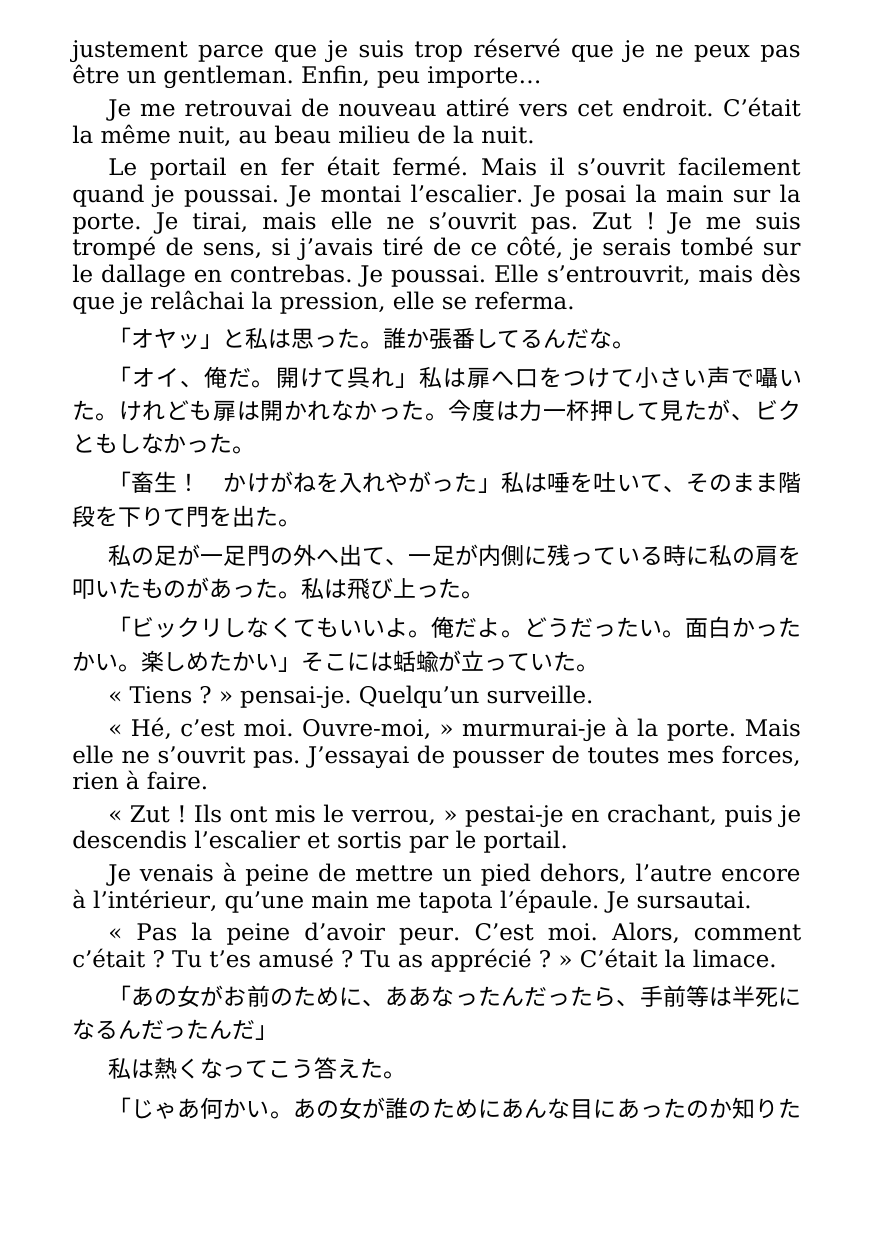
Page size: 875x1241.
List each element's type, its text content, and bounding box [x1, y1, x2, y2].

text « Tiens ? » pensai-je. Quelqu’un surveille. [72, 682, 802, 709]
text 「じゃあ何かい。あの女が誰のためにあんな目にあったのか知りた [72, 1090, 802, 1124]
text « Zut ! Ils ont mis le verrou, » pestai-je en crachant, puis je descendis l’escalier et sortis par le portail. [72, 801, 802, 854]
text 「オイ、俺だ。開けて呉れ」私は扉へ口をつけて小さい声で囁いた。けれども扉は開かれなかった。今度は力一杯押して見たが、ビクともしなかった。 [72, 360, 802, 459]
text 私は熱くなってこう答えた。 [72, 1051, 802, 1084]
text 「ビックリしなくてもいいよ。俺だよ。どうだったい。面白かったかい。楽しめたかい」そこには蛞蝓が立っていた。 [72, 610, 802, 677]
text justement parce que je suis trop réservé que je ne peux pas être un gentleman. Enfin, peu importe… [72, 36, 802, 89]
text Le portail en fer était fermé. Mais il s’ouvrit facilement quand je poussai. Je montai l’escalier. Je posai la main sur la porte. Je tirai, mais elle ne s’ouvrit pas. Zut ! Je me suis trompé de sens, si j’avais tiré de ce côté, je serais tombé sur le dallage en contrebas. Je poussai. Elle s’entrouvrit, mais dès que je relâchai la pression, elle se referma. [72, 154, 802, 314]
text Je me retrouvai de nouveau attiré vers cet endroit. C’était la même nuit, au beau milieu de la nuit. [72, 95, 802, 149]
text « Pas la peine d’avoir peur. C’est moi. Alors, comment c’était ? Tu t’es amusé ? Tu as apprécié ? » C’était la limace. [72, 919, 802, 973]
text 「畜生！ かけがねを入れやがった」私は唾を吐いて、そのまま階段を下りて門を出た。 [72, 465, 802, 532]
text 私の足が一足門の外へ出て、一足が内側に残っている時に私の肩を叩いたものがあった。私は飛び上った。 [72, 538, 802, 604]
text Je venais à peine de mettre un pied dehors, l’autre encore à l’intérieur, qu’une main me tapota l’épaule. Je sursautai. [72, 860, 802, 914]
text « Hé, c’est moi. Ouvre-moi, » murmurai-je à la porte. Mais elle ne s’ouvrit pas. J’essayai de pousser de toutes mes forces, rien à faire. [72, 715, 802, 795]
text 「あの女がお前のために、ああなったんだったら、手前等は半死になるんだったんだ」 [72, 979, 802, 1045]
text 「オヤッ」と私は思った。誰か張番してるんだな。 [72, 321, 802, 354]
